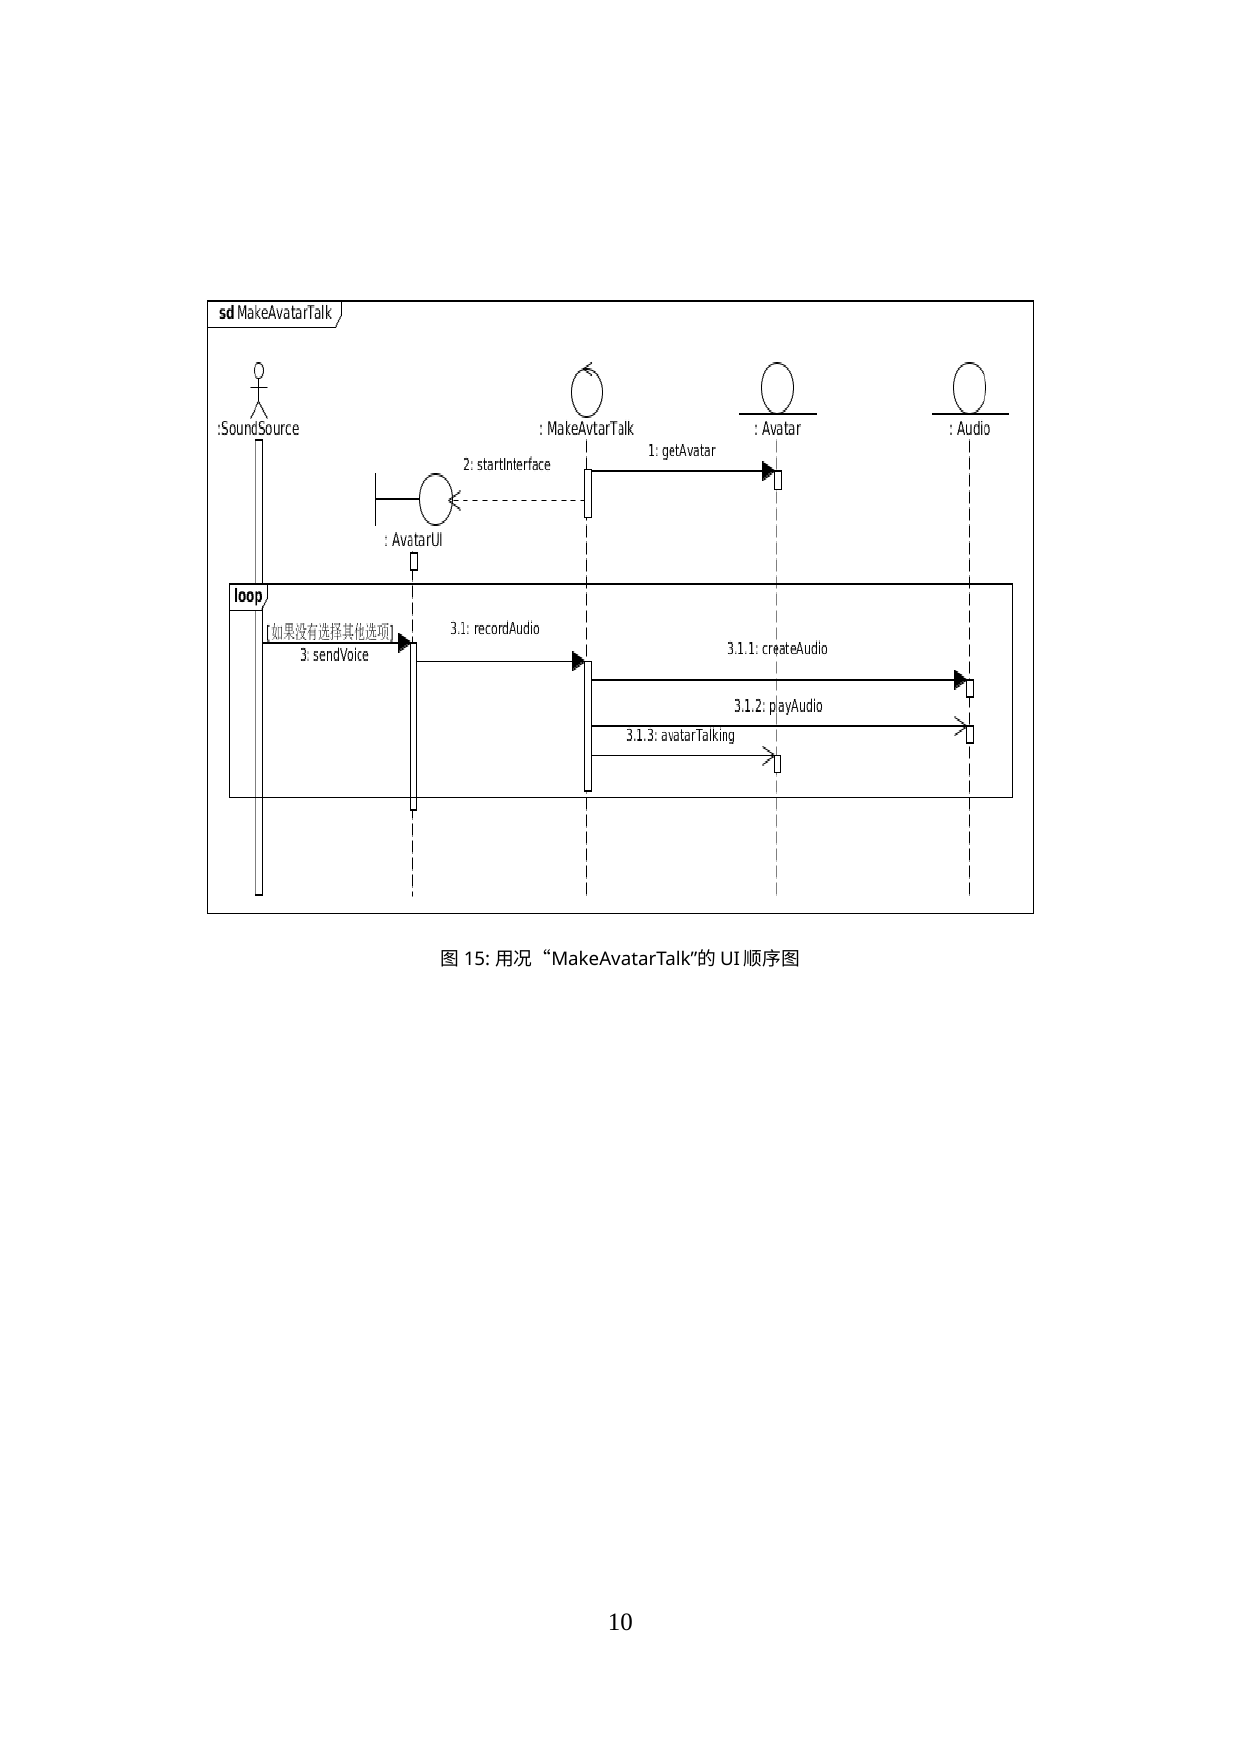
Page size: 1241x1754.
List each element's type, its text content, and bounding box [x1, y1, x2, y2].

text 图 15: 用况“MakeAvatarTalk”的UI顺序图 [136, 294, 1104, 971]
picture [203, 293, 1037, 927]
